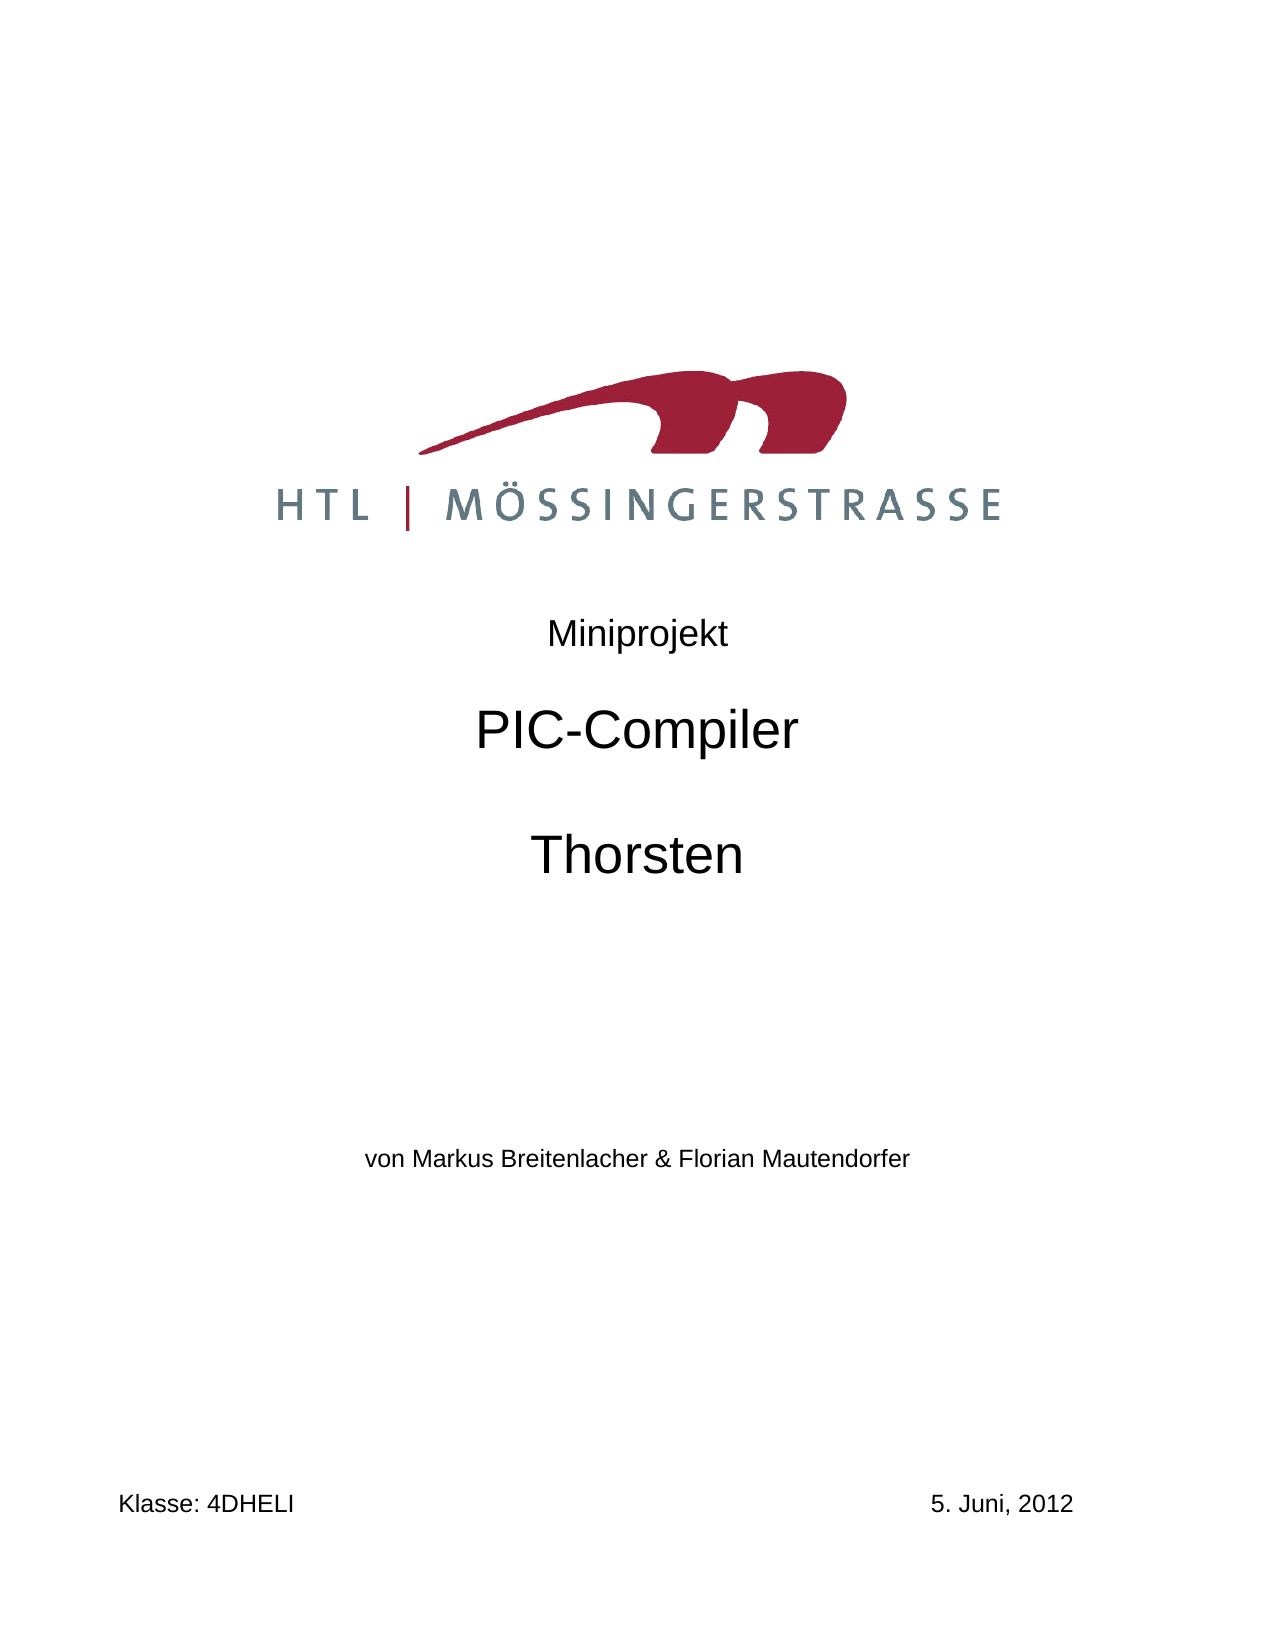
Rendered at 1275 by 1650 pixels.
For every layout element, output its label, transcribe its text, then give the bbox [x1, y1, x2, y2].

picture [273, 365, 1002, 532]
text Thorsten [118, 822, 1157, 885]
text Klasse: 4DHELI 5. Juni, 2012 [118, 1488, 1157, 1517]
text von Markus Breitenlacher & Florian Mautendorfer [118, 1143, 1157, 1172]
text Miniprojekt [118, 612, 1157, 655]
text PIC-Compiler [118, 698, 1157, 760]
